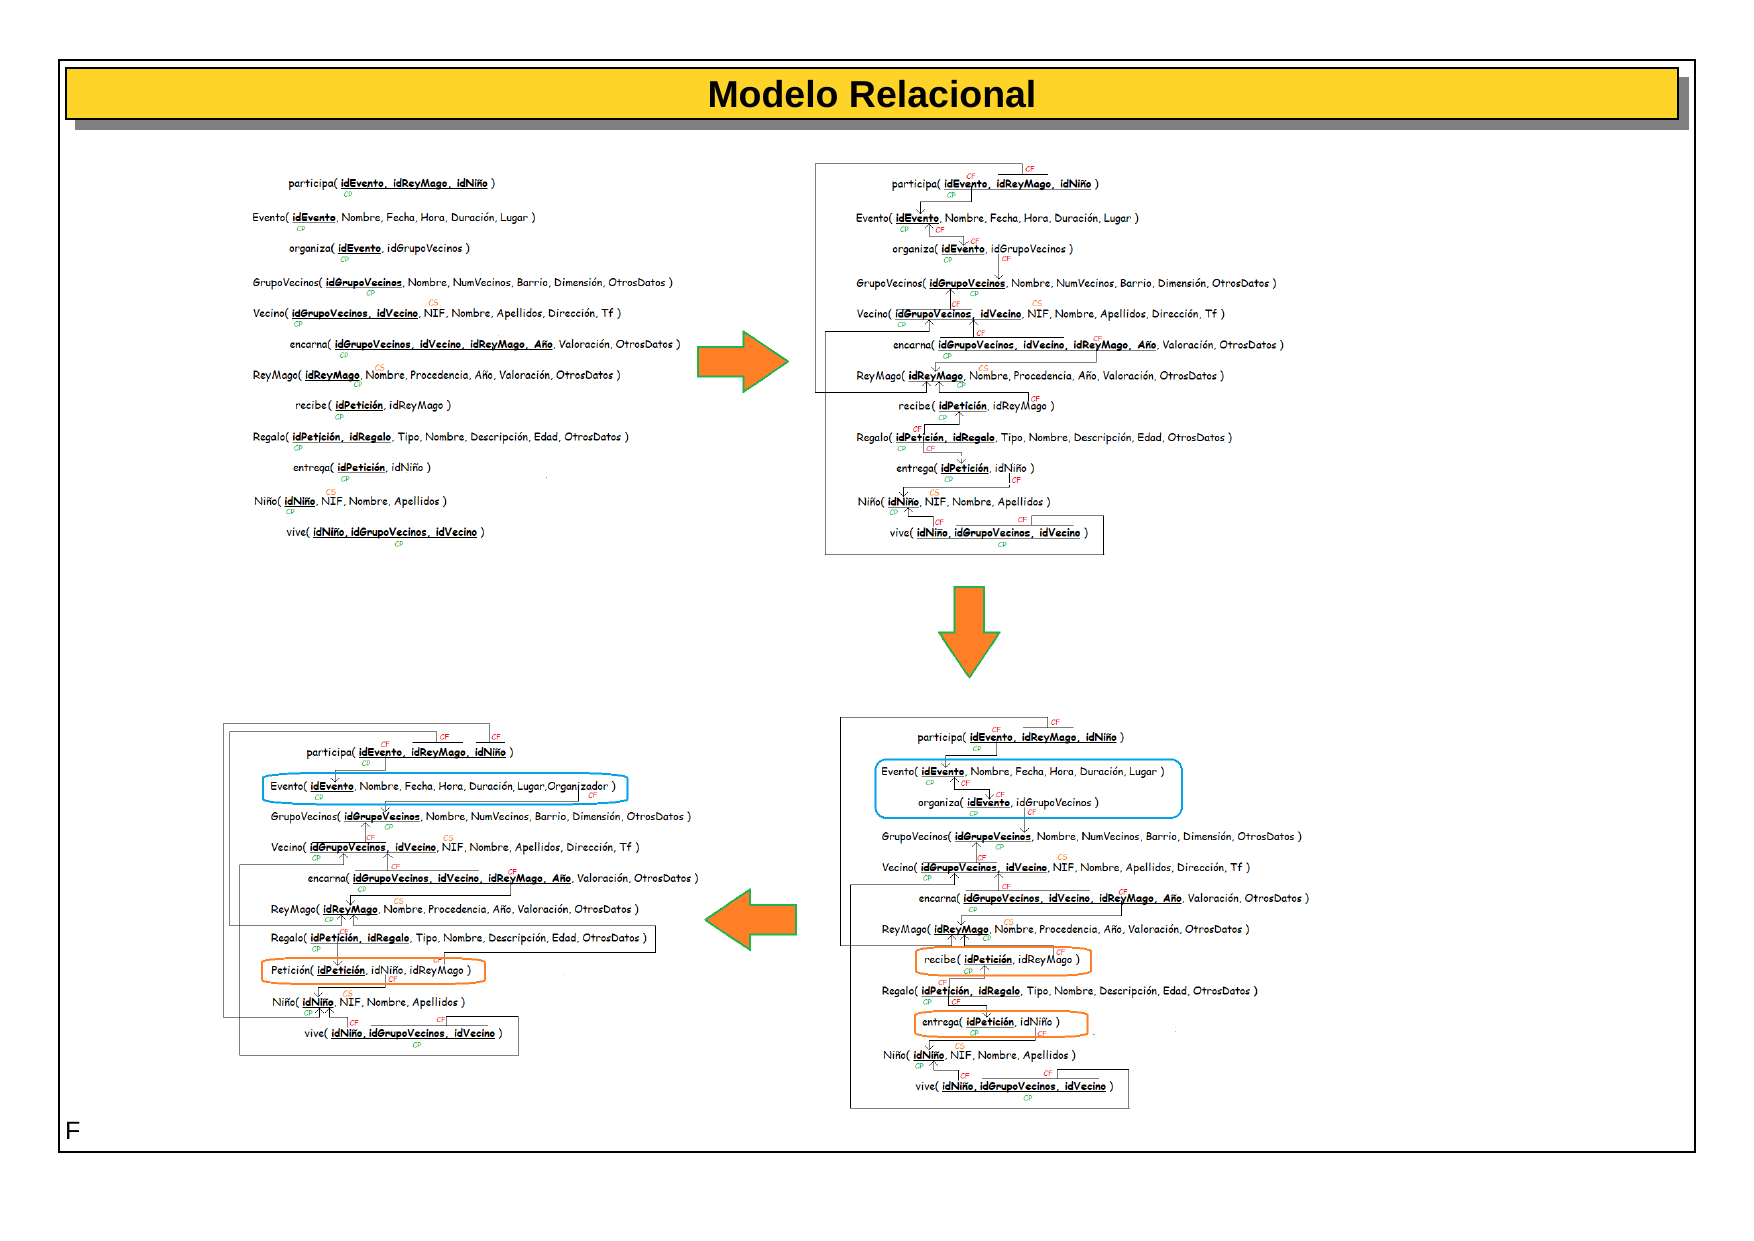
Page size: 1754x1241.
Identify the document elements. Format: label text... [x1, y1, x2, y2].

picture [217, 161, 1314, 1117]
table_header Modelo Relacional [60, 61, 1694, 136]
table_cell F [60, 136, 1694, 1151]
